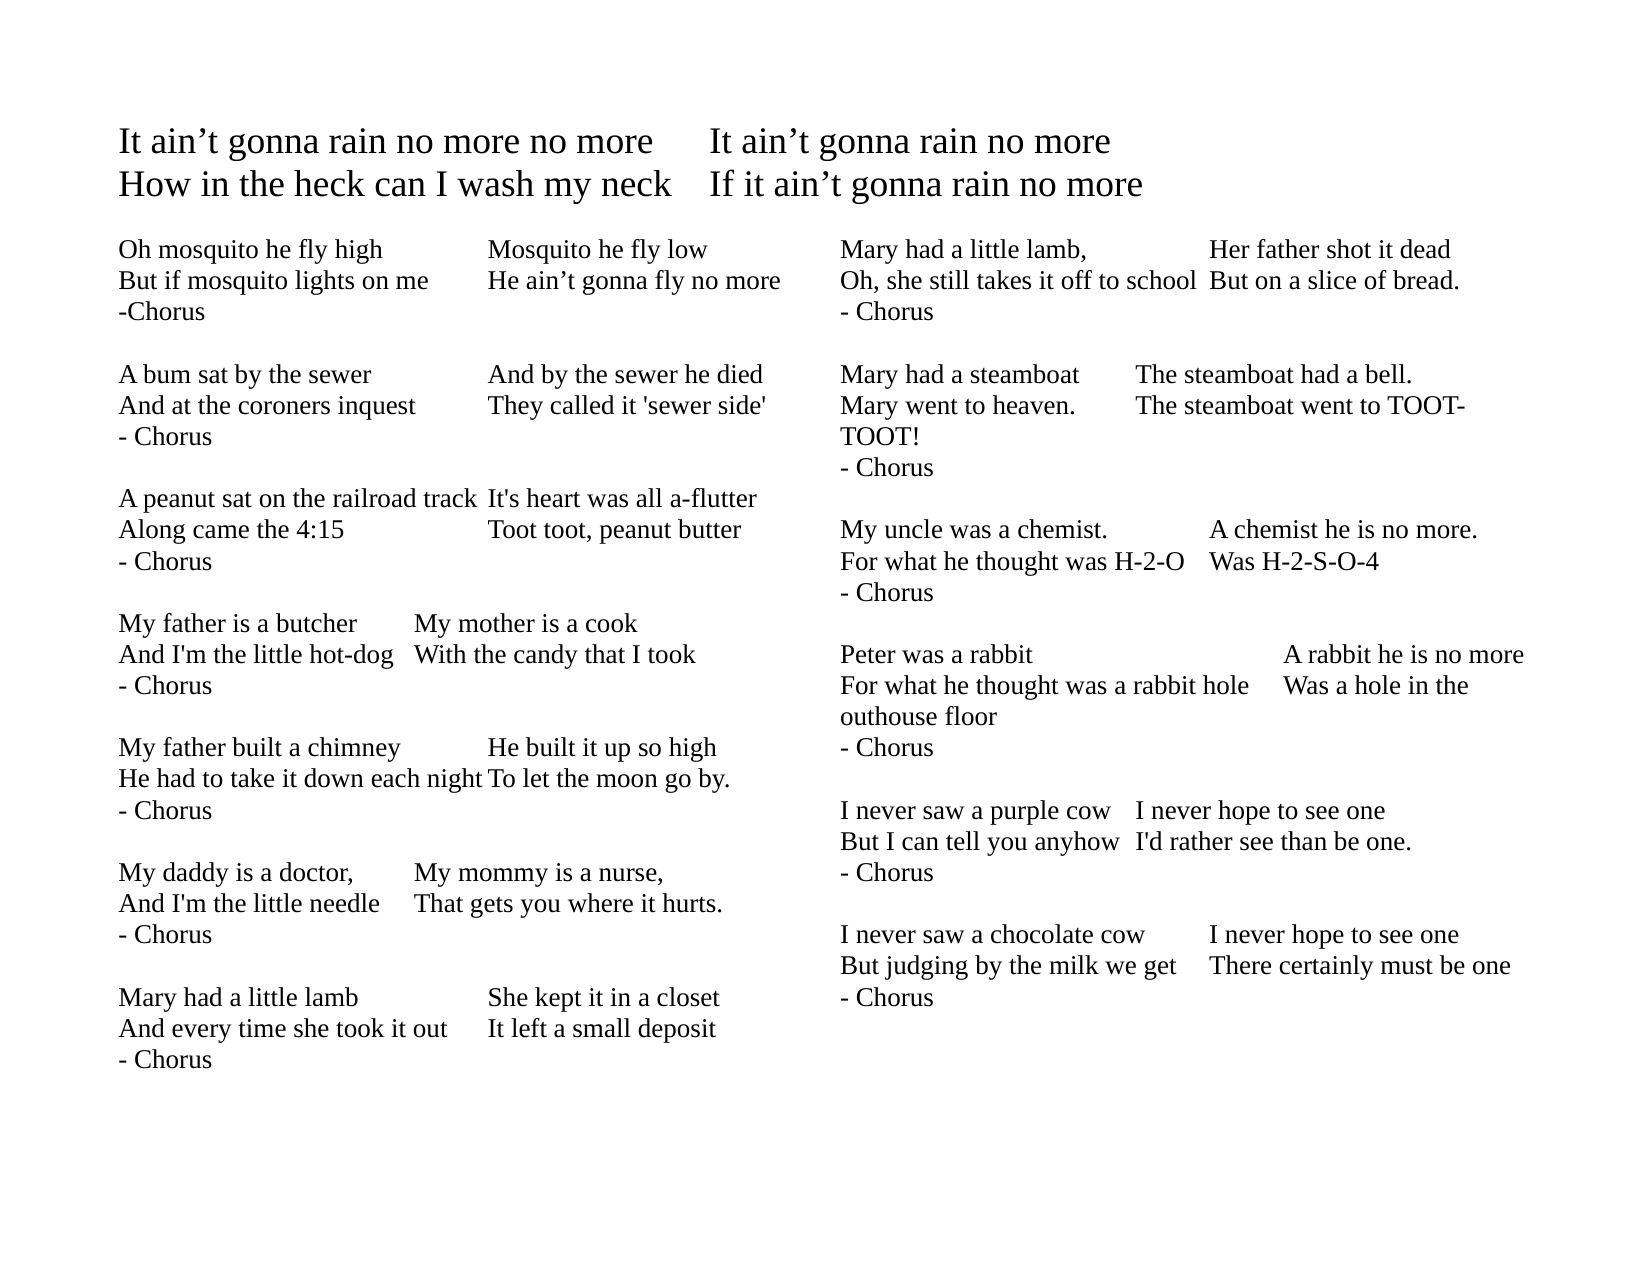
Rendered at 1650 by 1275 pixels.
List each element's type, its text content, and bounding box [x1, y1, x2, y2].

text I never saw a purple cow I never hope to see one [840, 794, 1532, 825]
text My father is a butcher My mother is a cook [118, 607, 810, 638]
text And I'm the little hot-dog With the candy that I took [118, 638, 810, 669]
text Oh, she still takes it off to school But on a slice of bread. [840, 264, 1532, 295]
text Mary had a little lamb She kept it in a closet [118, 981, 810, 1012]
text For what he thought was a rabbit hole Was a hole in the outhouse floor [840, 669, 1532, 731]
text - Chorus [118, 544, 810, 576]
text Mary had a steamboat The steamboat had a bell. [840, 358, 1532, 389]
text Along came the 4:15 Toot toot, peanut butter [118, 513, 810, 544]
text But I can tell you anyhow I'd rather see than be one. [840, 825, 1532, 856]
text He had to take it down each night To let the moon go by. [118, 763, 810, 794]
text - Chorus [840, 856, 1532, 887]
text - Chorus [840, 451, 1532, 482]
text It ain’t gonna rain no more no more It ain’t gonna rain no more [118, 118, 1532, 161]
text - Chorus [118, 794, 810, 825]
text Oh mosquito he fly high Mosquito he fly low [118, 233, 810, 264]
text - Chorus [118, 669, 810, 700]
text But judging by the milk we get There certainly must be one [840, 949, 1532, 981]
text But if mosquito lights on me He ain’t gonna fly no more [118, 264, 810, 295]
text For what he thought was H-2-O Was H-2-S-O-4 [840, 544, 1532, 576]
text And every time she took it out It left a small deposit [118, 1012, 810, 1043]
text - Chorus [840, 295, 1532, 327]
text - Chorus [118, 918, 810, 949]
text A peanut sat on the railroad track It's heart was all a-flutter [118, 482, 810, 513]
text - Chorus [840, 981, 1532, 1012]
text My father built a chimney He built it up so high [118, 731, 810, 763]
text -Chorus [118, 295, 810, 327]
text And I'm the little needle That gets you where it hurts. [118, 887, 810, 918]
text How in the heck can I wash my neck If it ain’t gonna rain no more [118, 161, 1532, 204]
text And at the coroners inquest They called it 'sewer side' [118, 389, 810, 420]
text A bum sat by the sewer And by the sewer he died [118, 358, 810, 389]
text - Chorus [118, 420, 810, 451]
text Peter was a rabbit A rabbit he is no more [840, 638, 1532, 669]
text I never saw a chocolate cow I never hope to see one [840, 918, 1532, 949]
text Mary went to heaven. The steamboat went to TOOT-TOOT! [840, 389, 1532, 451]
text My daddy is a doctor, My mommy is a nurse, [118, 856, 810, 887]
text - Chorus [840, 731, 1532, 763]
text - Chorus [118, 1043, 810, 1074]
text Mary had a little lamb, Her father shot it dead [840, 233, 1532, 264]
text - Chorus [840, 576, 1532, 607]
text My uncle was a chemist. A chemist he is no more. [840, 513, 1532, 544]
